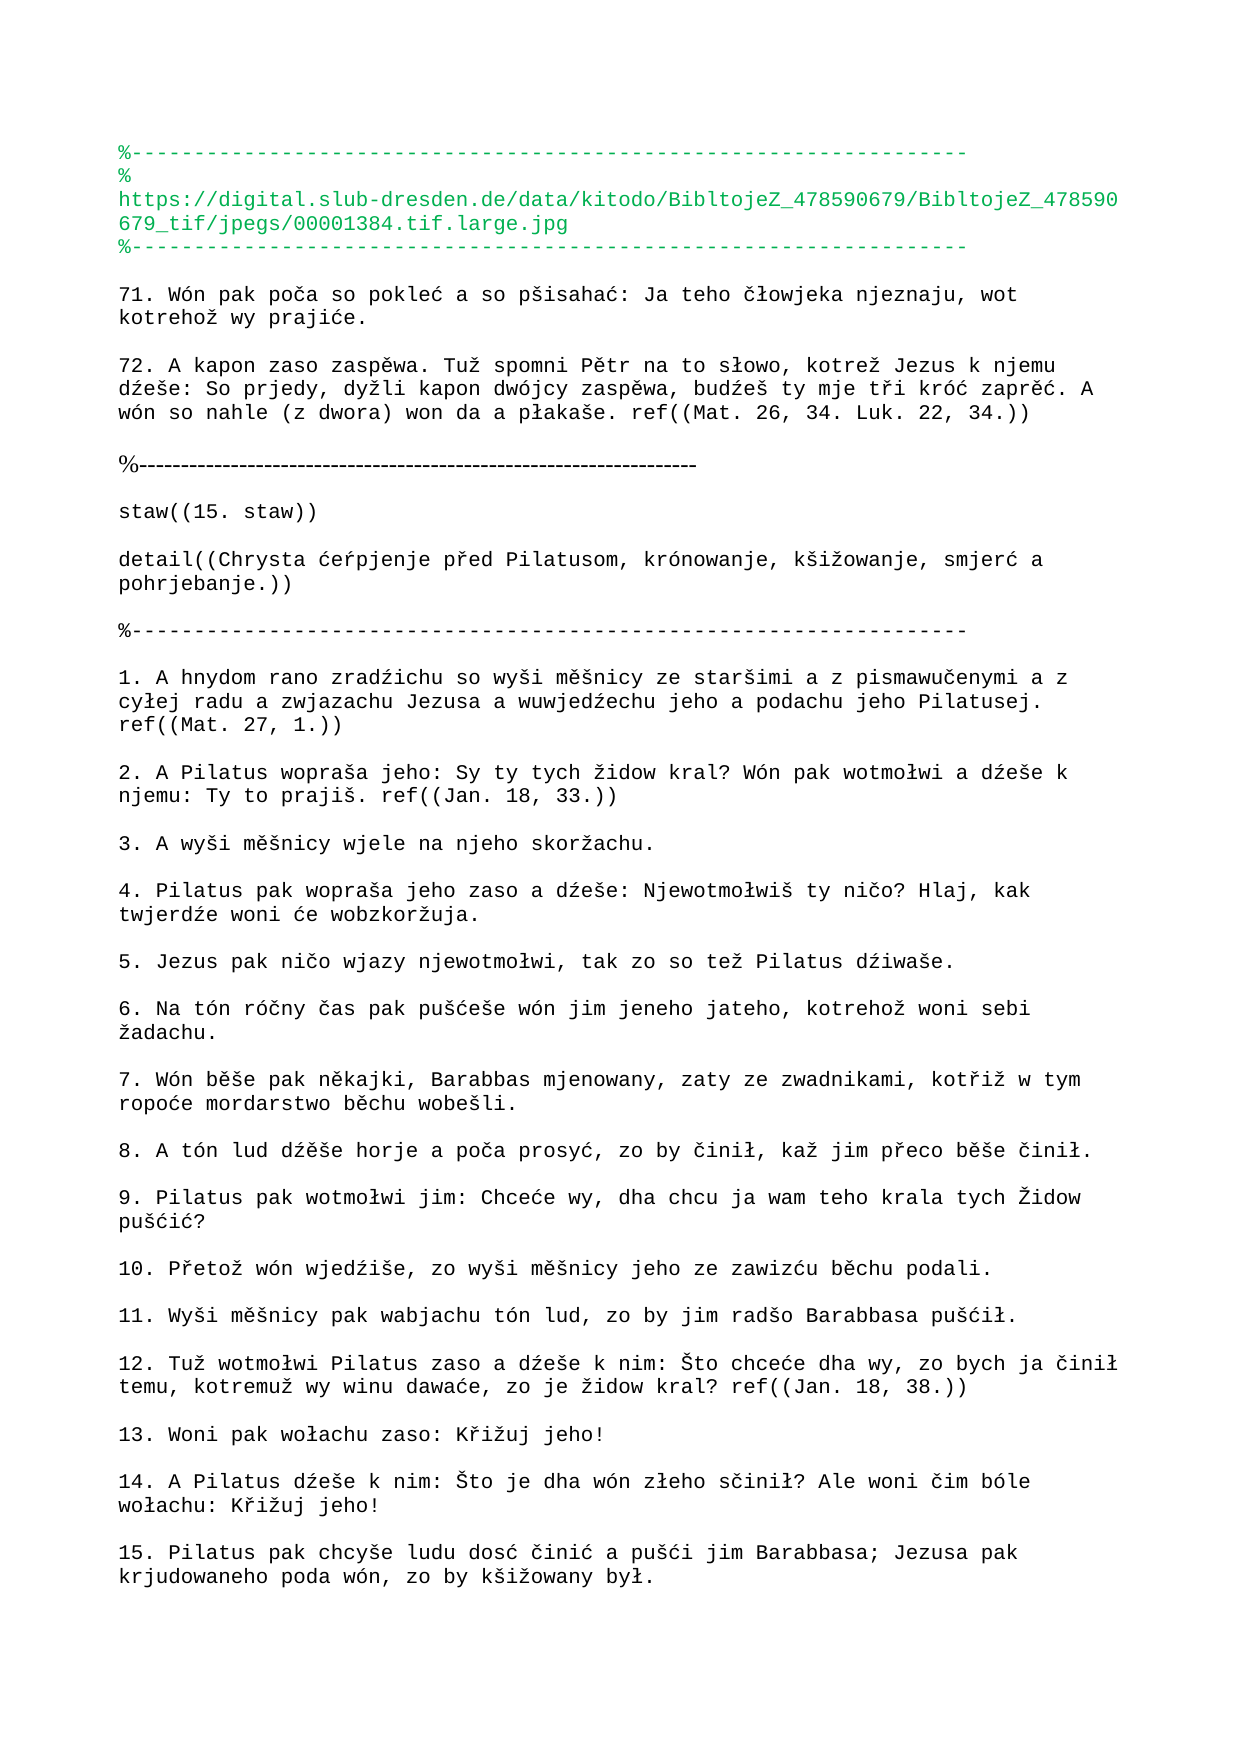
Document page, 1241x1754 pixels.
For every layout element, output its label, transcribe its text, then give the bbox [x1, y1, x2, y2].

text %------------------------------------------------------------------- [118, 449, 1122, 478]
text 12. Tuž wotmołwi Pilatus zaso a dźeše k nim: Što chceće dha wy, zo bych ja činił temu, kotremuž wy winu dawaće, zo je židow kral? ref((Jan. 18, 38.)) [118, 1353, 1122, 1400]
text 9. Pilatus pak wotmołwi jim: Chceće wy, dha chcu ja wam teho krala tych Židow pušćić? [118, 1187, 1122, 1234]
text 72. A kapon zaso zaspěwa. Tuž spomni Pětr na to słowo, kotrež Jezus k njemu dźeše: So prjedy, dyžli kapon dwójcy zaspěwa, budźeš ty mje tři króć zaprěć. A wón so nahle (z dwora) won da a płakaše. ref((Mat. 26, 34. Luk. 22, 34.)) [118, 354, 1122, 426]
text 8. A tón lud dźěše horje a poča prosyć, zo by činił, kaž jim přeco běše činił. [118, 1140, 1122, 1164]
text 4. Pilatus pak wopraša jeho zaso a dźeše: Njewotmołwiš ty ničo? Hlaj, kak twjerdźe woni će wobzkoržuja. [118, 880, 1122, 927]
text 11. Wyši měšnicy pak wabjachu tón lud, zo by jim radšo Barabbasa pušćił. [118, 1306, 1122, 1329]
text 3. A wyši měšnicy wjele na njeho skoržachu. [118, 833, 1122, 856]
text 5. Jezus pak ničo wjazy njewotmołwi, tak zo so tež Pilatus dźiwaše. [118, 951, 1122, 974]
text 7. Wón běše pak někajki, Barabbas mjenowany, zaty ze zwadnikami, kotřiž w tym ropoće mordarstwo běchu wobešli. [118, 1069, 1122, 1116]
text staw((15. staw)) [118, 502, 1122, 525]
text 2. A Pilatus wopraša jeho: Sy ty tych židow kral? Wón pak wotmołwi a dźeše k njemu: Ty to prajiš. ref((Jan. 18, 33.)) [118, 762, 1122, 809]
text 71. Wón pak poča so pokleć a so pšisahać: Ja teho čłowjeka njeznaju, wot kotrehož wy prajiće. [118, 284, 1122, 331]
text detail((Chrysta ćeŕpjenje před Pilatusom, krónowanje, kšižowanje, smjerć a pohrjebanje.)) [118, 549, 1122, 596]
text 6. Na tón róčny čas pak pušćeše wón jim jeneho jateho, kotrehož woni sebi žadachu. [118, 998, 1122, 1045]
text %------------------------------------------------------------------- [118, 142, 1122, 165]
text 14. A Pilatus dźeše k nim: Što je dha wón złeho sčinił? Ale woni čim bóle wołachu: Křižuj jeho! [118, 1471, 1122, 1518]
text 15. Pilatus pak chcyše ludu dosć činić a pušći jim Barabbasa; Jezusa pak krjudowaneho poda wón, zo by kšižowany był. [118, 1542, 1122, 1589]
text 13. Woni pak wołachu zaso: Křižuj jeho! [118, 1424, 1122, 1447]
text % https://digital.slub-dresden.de/data/kitodo/BibltojeZ_478590679/BibltojeZ_478590679_tif/jpegs/00001384.tif.large.jpg %------------------------------------------------------------------- [118, 165, 1122, 260]
text 1. A hnydom rano zradźichu so wyši měšnicy ze staršimi a z pismawučenymi a z cyłej radu a zwjazachu Jezusa a wuwjedźechu jeho a podachu jeho Pilatusej. ref((Mat. 27, 1.)) [118, 667, 1122, 738]
text %------------------------------------------------------------------- [118, 620, 1122, 643]
text 10. Přetož wón wjedźiše, zo wyši měšnicy jeho ze zawizću běchu podali. [118, 1258, 1122, 1282]
